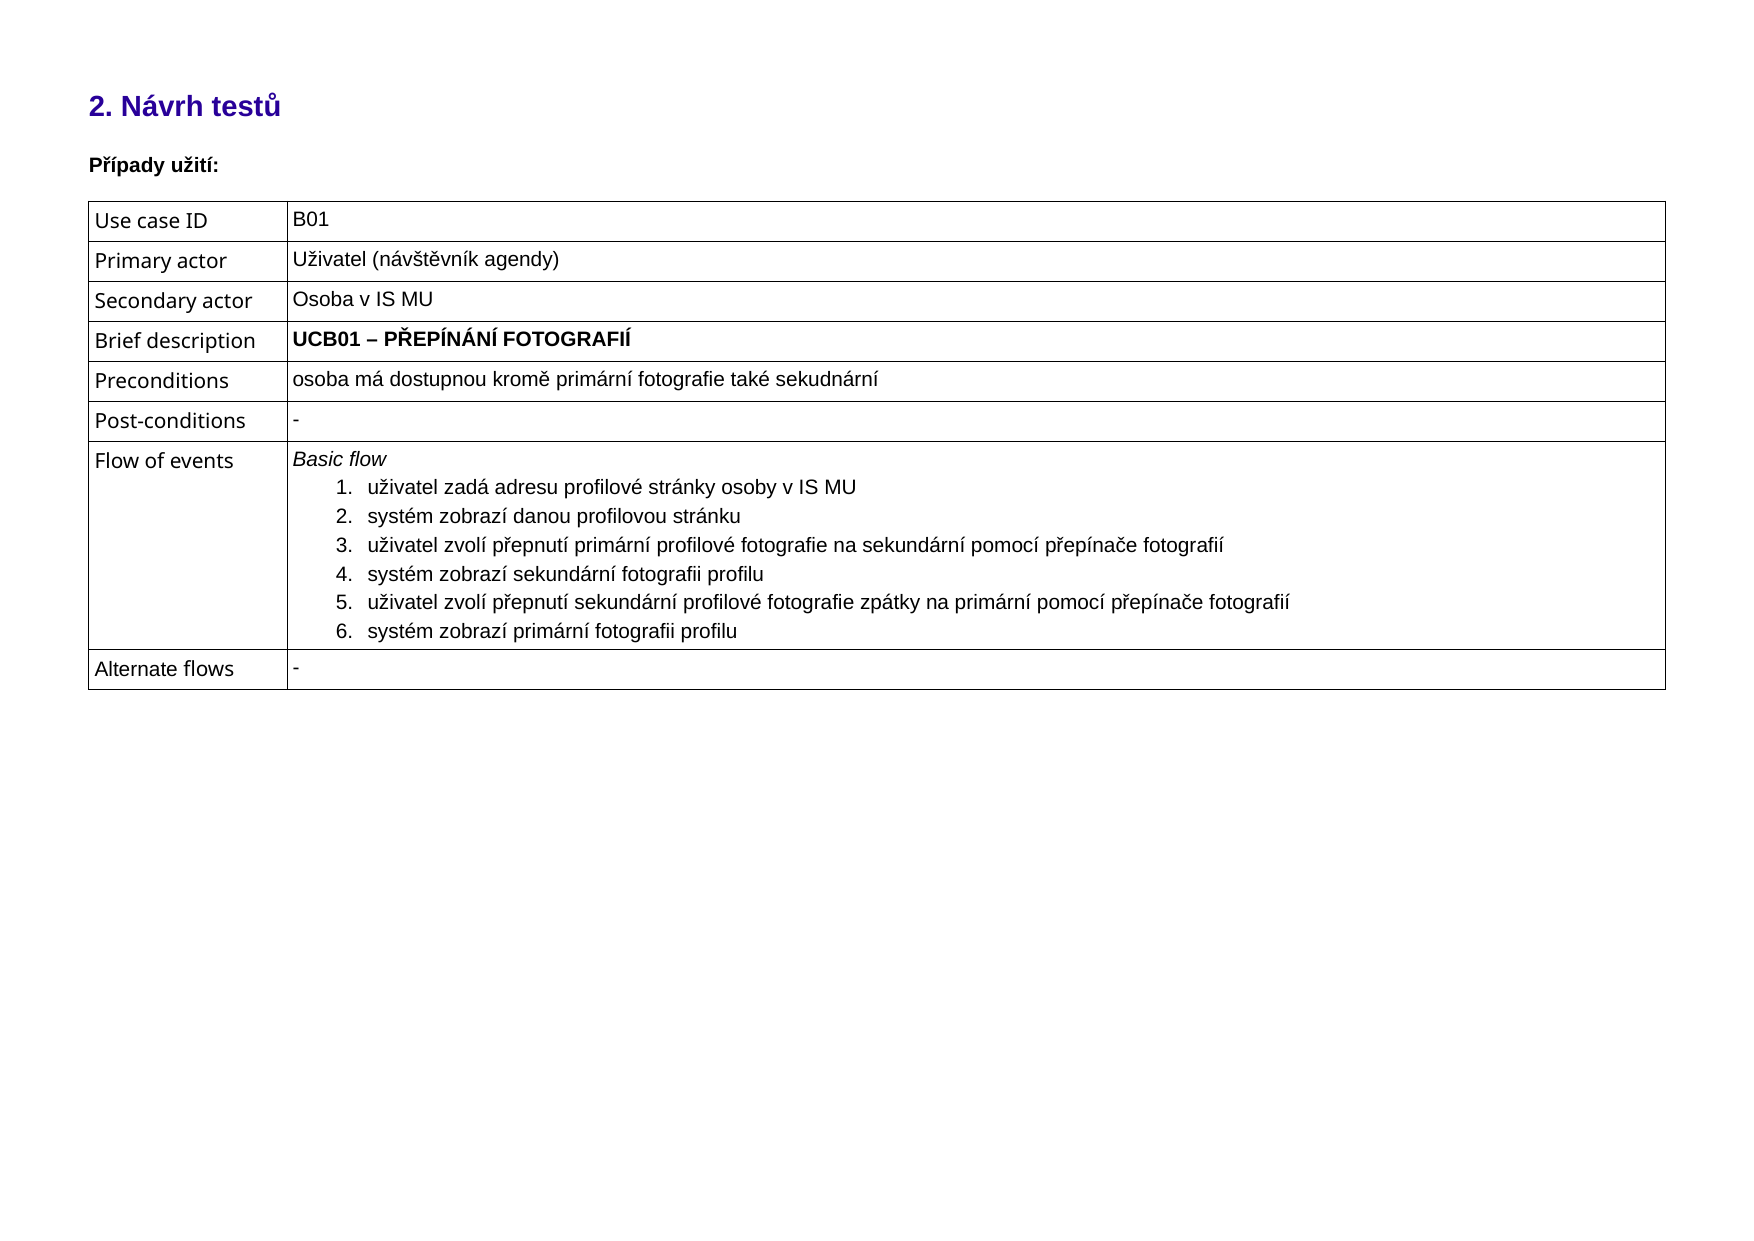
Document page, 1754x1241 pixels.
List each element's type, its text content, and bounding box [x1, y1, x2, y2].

table_cell Secondary actor [89, 282, 287, 321]
table_cell - [288, 650, 1665, 689]
table_cell Primary actor [89, 242, 287, 281]
table_cell Preconditions [89, 362, 287, 401]
table_cell Brief description [89, 322, 287, 361]
table_cell - [288, 402, 1665, 441]
text Případy užití: [88, 153, 1665, 177]
table_cell Basic flow uživatel zadá adresu profilové stránky osoby v IS MU systém zobrazí danou profilovou stránku uživatel zvolí přepnutí primární profilové fotografie na sekundární pomocí přepínače fotografií systém zobrazí sekundární fotografii profilu uživatel zvolí přepnutí sekundární profilové fotografie zpátky na primární pomocí přepínače fotografií systém zobrazí primární fotografii profilu [288, 442, 1665, 649]
table_header Use case ID [89, 202, 287, 241]
table_cell UCB01 – PŘEPÍNÁNÍ FOTOGRAFIÍ [288, 322, 1665, 361]
text 2. Návrh testů [88, 88, 1665, 122]
table_cell Flow of events [89, 442, 287, 649]
table_cell Osoba v IS MU [288, 282, 1665, 321]
table_cell Alternate flows [89, 650, 287, 689]
table_header B01 [288, 202, 1665, 241]
table_cell Uživatel (návštěvník agendy) [288, 242, 1665, 281]
table_cell osoba má dostupnou kromě primární fotografie také sekudnární [288, 362, 1665, 401]
table_cell Post-conditions [89, 402, 287, 441]
